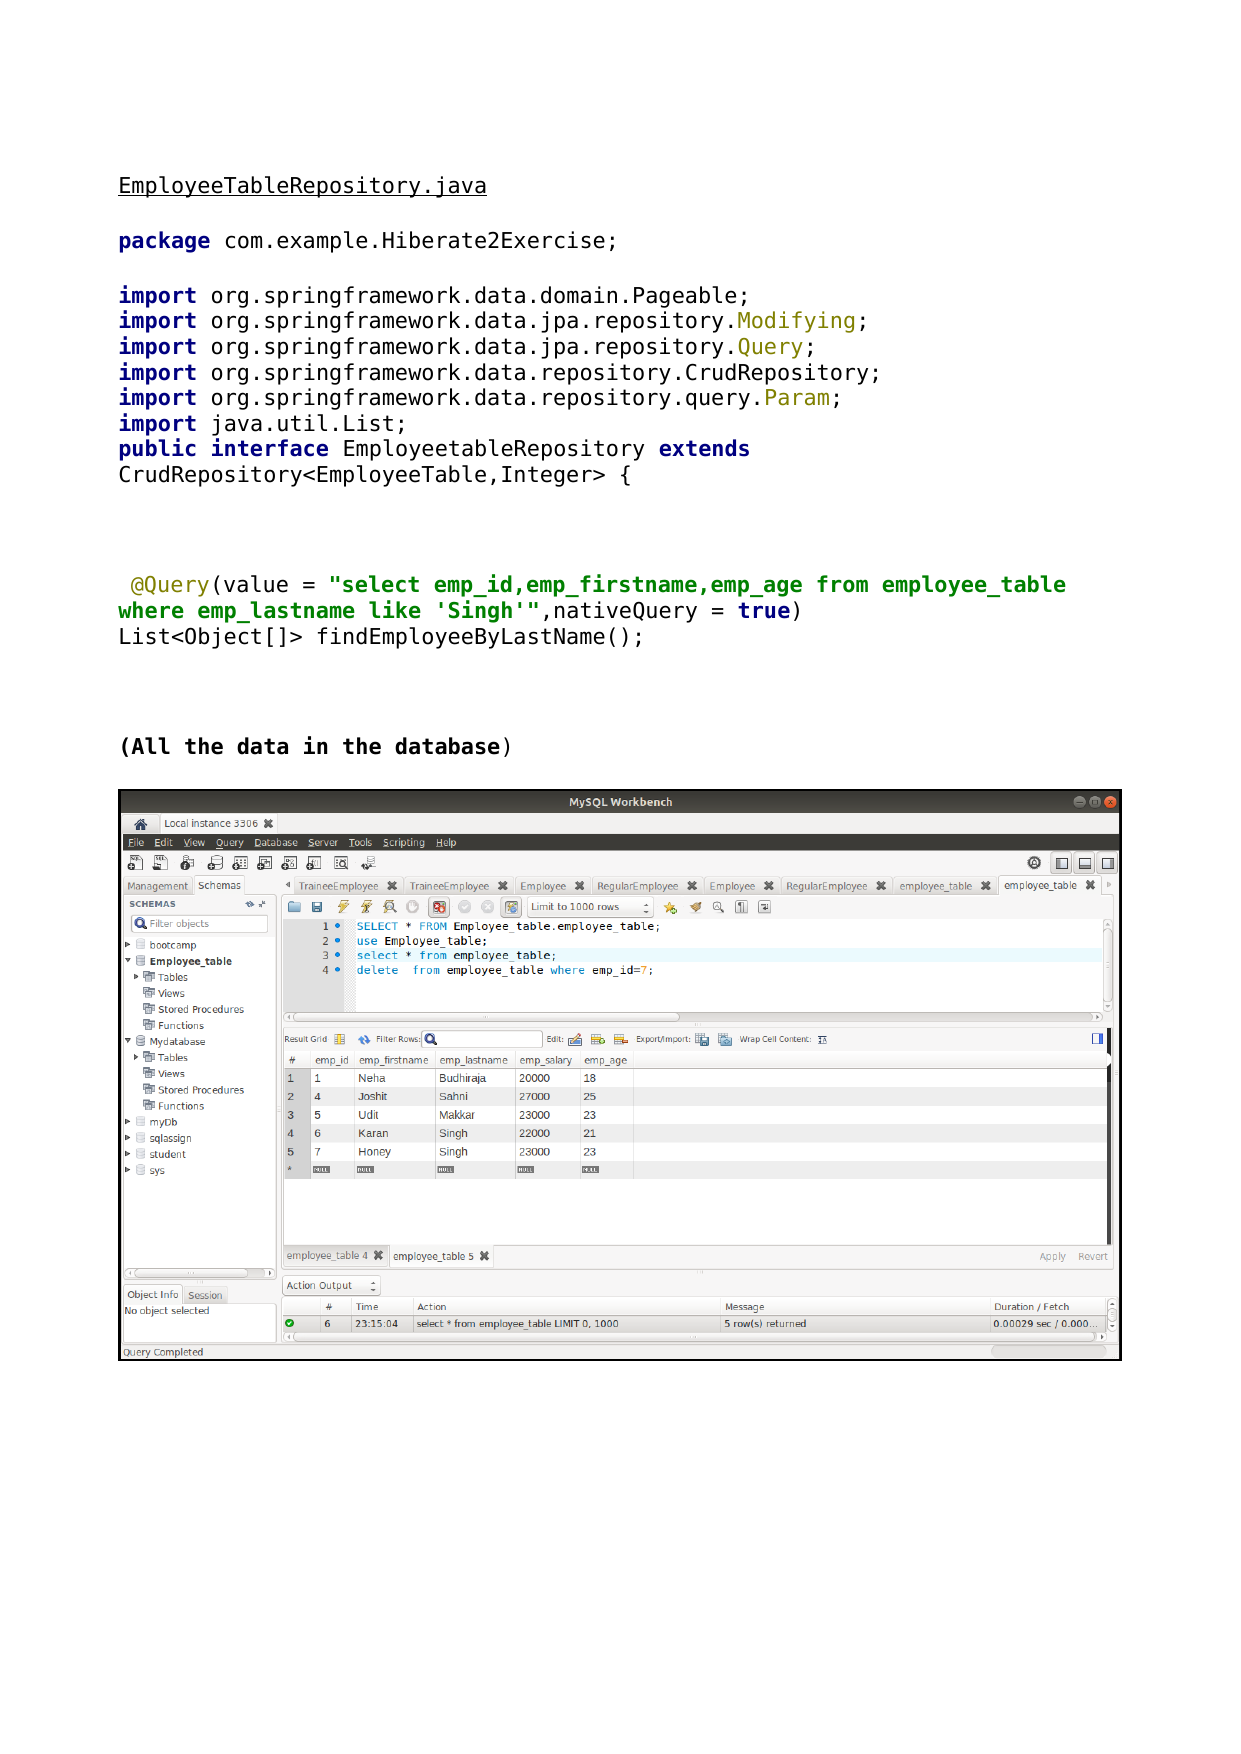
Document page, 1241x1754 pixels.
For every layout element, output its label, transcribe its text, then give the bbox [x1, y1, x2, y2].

text import java.util.List; [118, 411, 1122, 436]
text import org.springframework.data.jpa.repository.Modifying; [118, 309, 1122, 334]
text EmployeeTableRepository.java [118, 173, 1122, 199]
text List<Object[]> findEmployeeByLastName(); [118, 624, 1122, 649]
text package com.example.Hiberate2Exercise; [118, 228, 1122, 254]
text import org.springframework.data.repository.CrudRepository; [118, 360, 1122, 385]
picture [121, 791, 1120, 1359]
text import org.springframework.data.jpa.repository.Query; [118, 334, 1122, 360]
text (All the data in the database) [118, 734, 1122, 759]
text import org.springframework.data.repository.query.Param; [118, 385, 1122, 411]
text import org.springframework.data.domain.Pageable; [118, 283, 1122, 309]
text public interface EmployeetableRepository extends CrudRepository<EmployeeTable,Integer> { [118, 436, 1122, 487]
text @Query(value = "select emp_id,emp_firstname,emp_age from employee_table where emp_lastname like 'Singh'",nativeQuery = true) [118, 572, 1122, 624]
